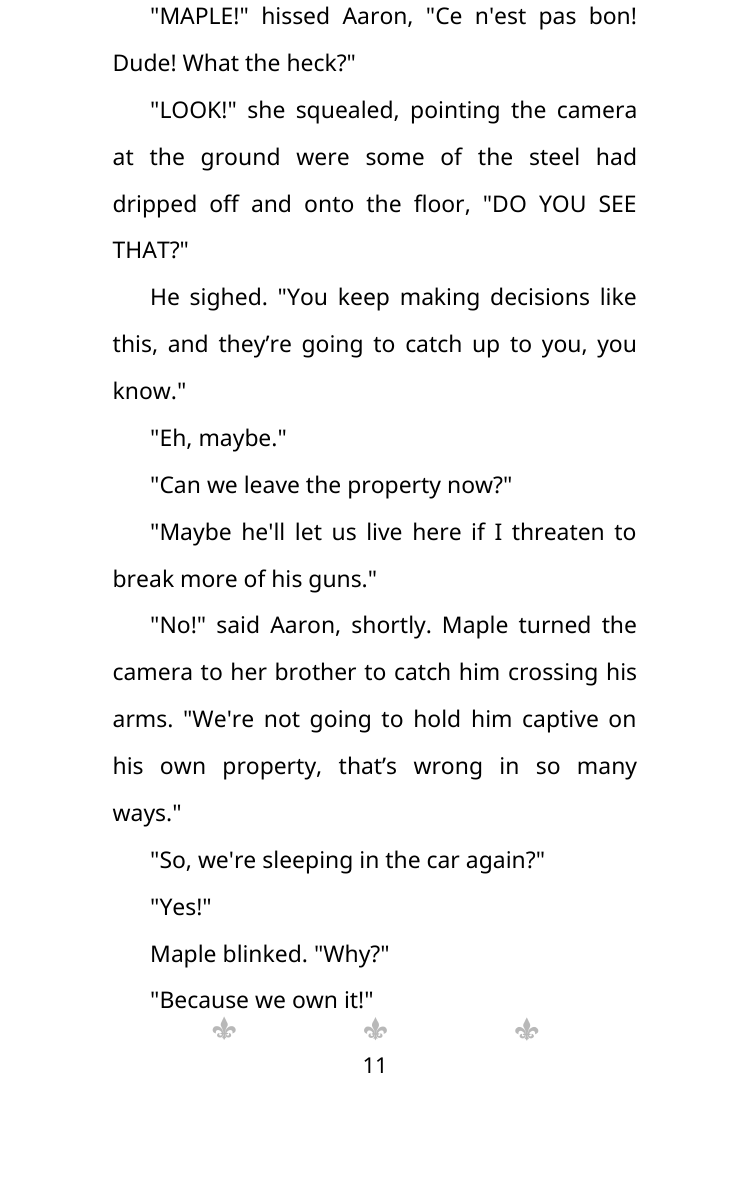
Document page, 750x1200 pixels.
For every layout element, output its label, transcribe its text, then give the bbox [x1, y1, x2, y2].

text Maple blinked. "Why?" [112, 937, 637, 969]
text "Can we leave the property now?" [112, 469, 637, 500]
text He sighed. "You keep making decisions like this, and they’re going to catch up to you, you know." [112, 281, 637, 406]
text "No!" said Aaron, shortly. Maple turned the camera to her brother to catch him crossing his arms. "We're not going to hold him captive on his own property, that’s wrong in so many ways." [112, 609, 637, 828]
text "Because we own it!" [112, 984, 637, 1016]
text "MAPLE!" hissed Aaron, "Ce n'est pas bon! Dude! What the heck?" [112, 0, 637, 78]
text "Eh, maybe." [112, 422, 637, 453]
text "So, we're sleeping in the car again?" [112, 844, 637, 875]
text "Yes!" [112, 891, 637, 922]
text "Maybe he'll let us live here if I threaten to break more of his guns." [112, 516, 637, 594]
text "LOOK!" she squealed, pointing the camera at the ground were some of the steel had dripped off and onto the floor, "DO YOU SEE THAT?" [112, 94, 637, 266]
